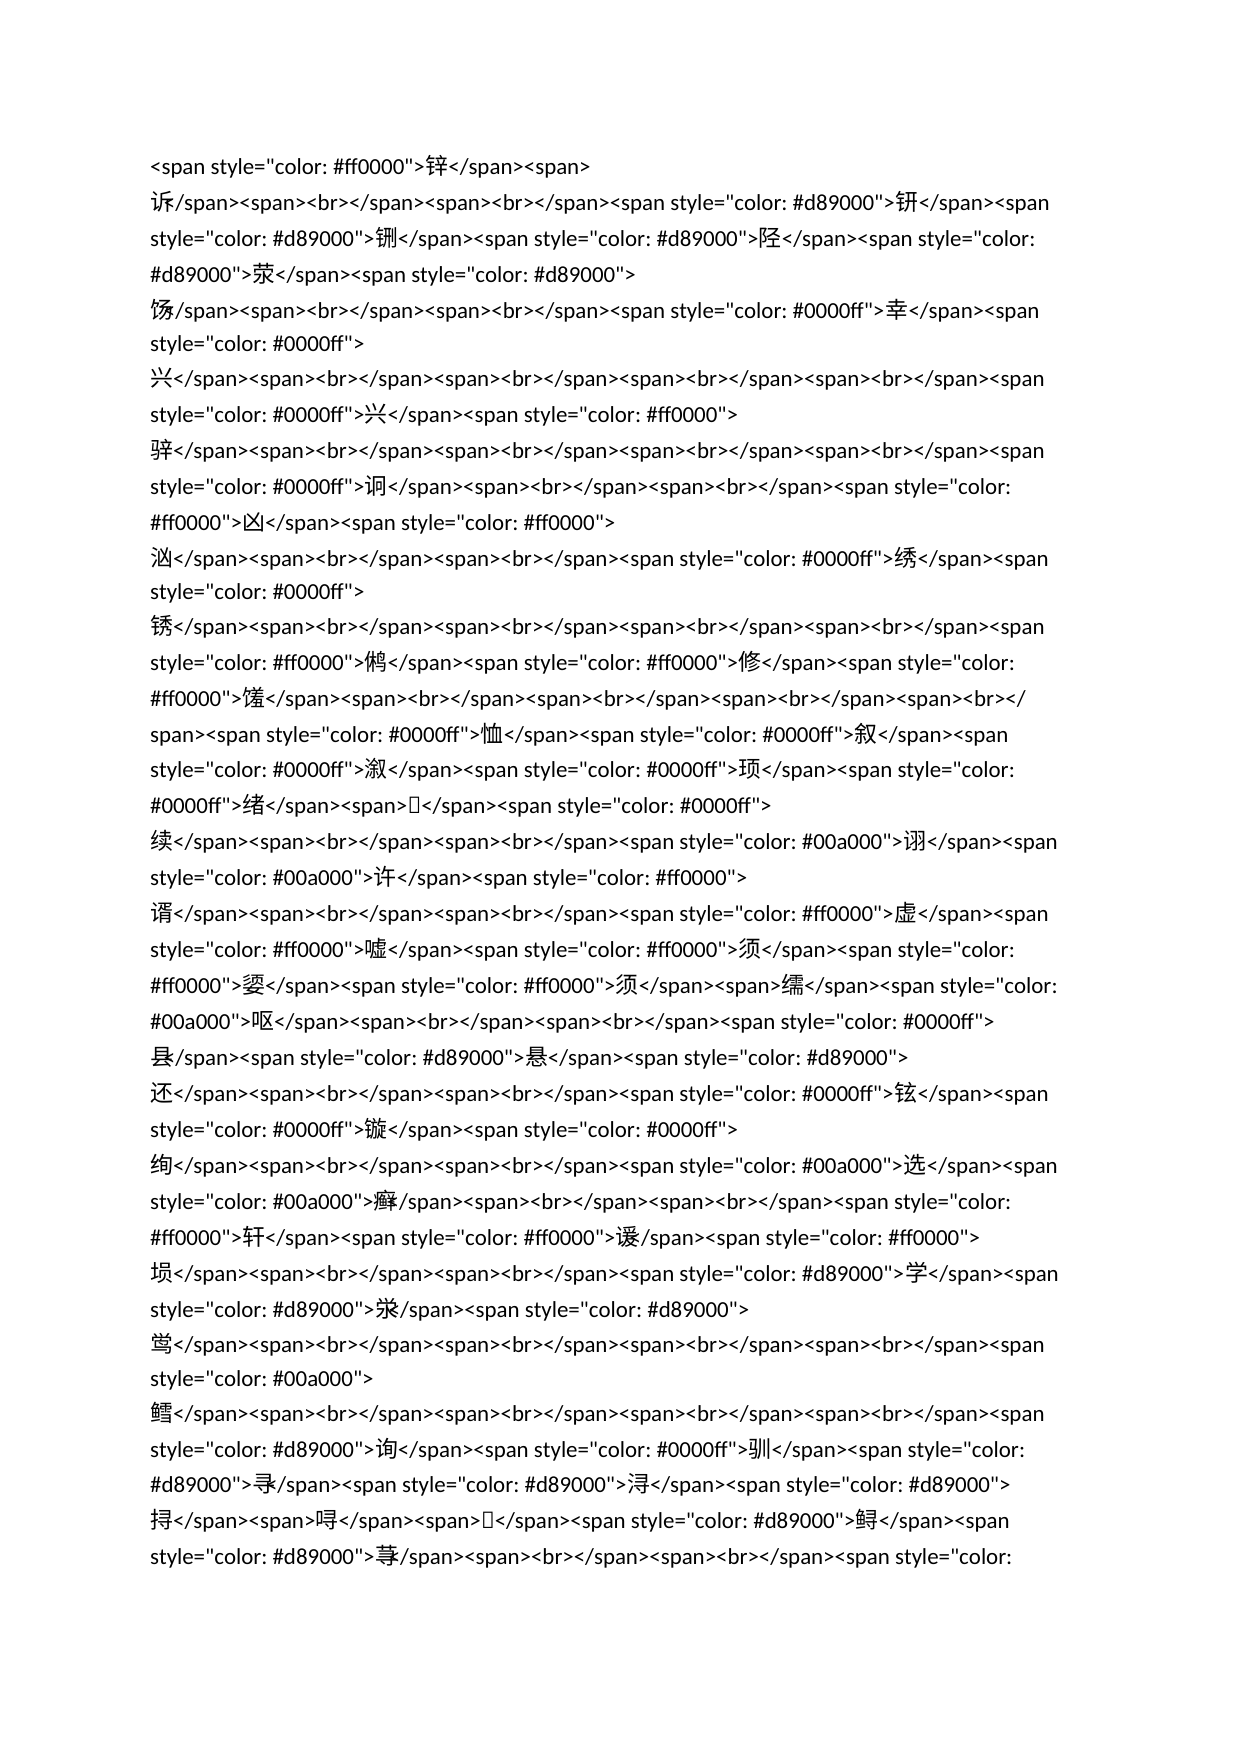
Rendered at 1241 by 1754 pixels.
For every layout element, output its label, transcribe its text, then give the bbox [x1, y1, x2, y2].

text <span style="color: #ff0000">锌</span><span>䜣</span><span><br></span><span><br></span><span style="color: #d89000">钘</span><span style="color: #d89000">铏</span><span style="color: #d89000">陉</span><span style="color: #d89000">荥</span><span style="color: #d89000">饧</span><span><br></span><span><br></span><span style="color: #0000ff">幸</span><span style="color: #0000ff">兴</span><span><br></span><span><br></span><span><br></span><span><br></span><span style="color: #0000ff">兴</span><span style="color: #ff0000">骍</span><span><br></span><span><br></span><span><br></span><span><br></span><span style="color: #0000ff">诇</span><span><br></span><span><br></span><span style="color: #ff0000">凶</span><span style="color: #ff0000">汹</span><span><br></span><span><br></span><span style="color: #0000ff">绣</span><span style="color: #0000ff">锈</span><span><br></span><span><br></span><span><br></span><span><br></span><span style="color: #ff0000">鸺</span><span style="color: #ff0000">修</span><span style="color: #ff0000">馐</span><span><br></span><span><br></span><span><br></span><span><br></span><span style="color: #0000ff">恤</span><span style="color: #0000ff">叙</span><span style="color: #0000ff">溆</span><span style="color: #0000ff">顼</span><span style="color: #0000ff">绪</span><span>𫚈</span><span style="color: #0000ff">续</span><span><br></span><span><br></span><span style="color: #00a000">诩</span><span style="color: #00a000">许</span><span style="color: #ff0000">谞</span><span><br></span><span><br></span><span style="color: #ff0000">虚</span><span style="color: #ff0000">嘘</span><span style="color: #ff0000">须</span><span style="color: #ff0000">媭</span><span style="color: #ff0000">须</span><span>𦈡</span><span style="color: #00a000">呕</span><span><br></span><span><br></span><span style="color: #0000ff">县</span><span style="color: #d89000">悬</span><span style="color: #d89000">还</span><span><br></span><span><br></span><span style="color: #0000ff">铉</span><span style="color: #0000ff">镟</span><span style="color: #0000ff">绚</span><span><br></span><span><br></span><span style="color: #00a000">选</span><span style="color: #00a000">癣</span><span><br></span><span><br></span><span style="color: #ff0000">轩</span><span style="color: #ff0000">谖</span><span style="color: #ff0000">埙</span><span><br></span><span><br></span><span style="color: #d89000">学</span><span style="color: #d89000">泶</span><span style="color: #d89000">鸴</span><span><br></span><span><br></span><span><br></span><span><br></span><span style="color: #00a000">鳕</span><span><br></span><span><br></span><span><br></span><span><br></span><span style="color: #d89000">询</span><span style="color: #0000ff">驯</span><span style="color: #d89000">寻</span><span style="color: #d89000">浔</span><span style="color: #d89000">挦</span><span>㖊</span><span>𫊻</span><span style="color: #d89000">鲟</span><span style="color: #d89000">荨</span><span><br></span><span><br></span><span style="color: [150, 150, 1090, 1572]
